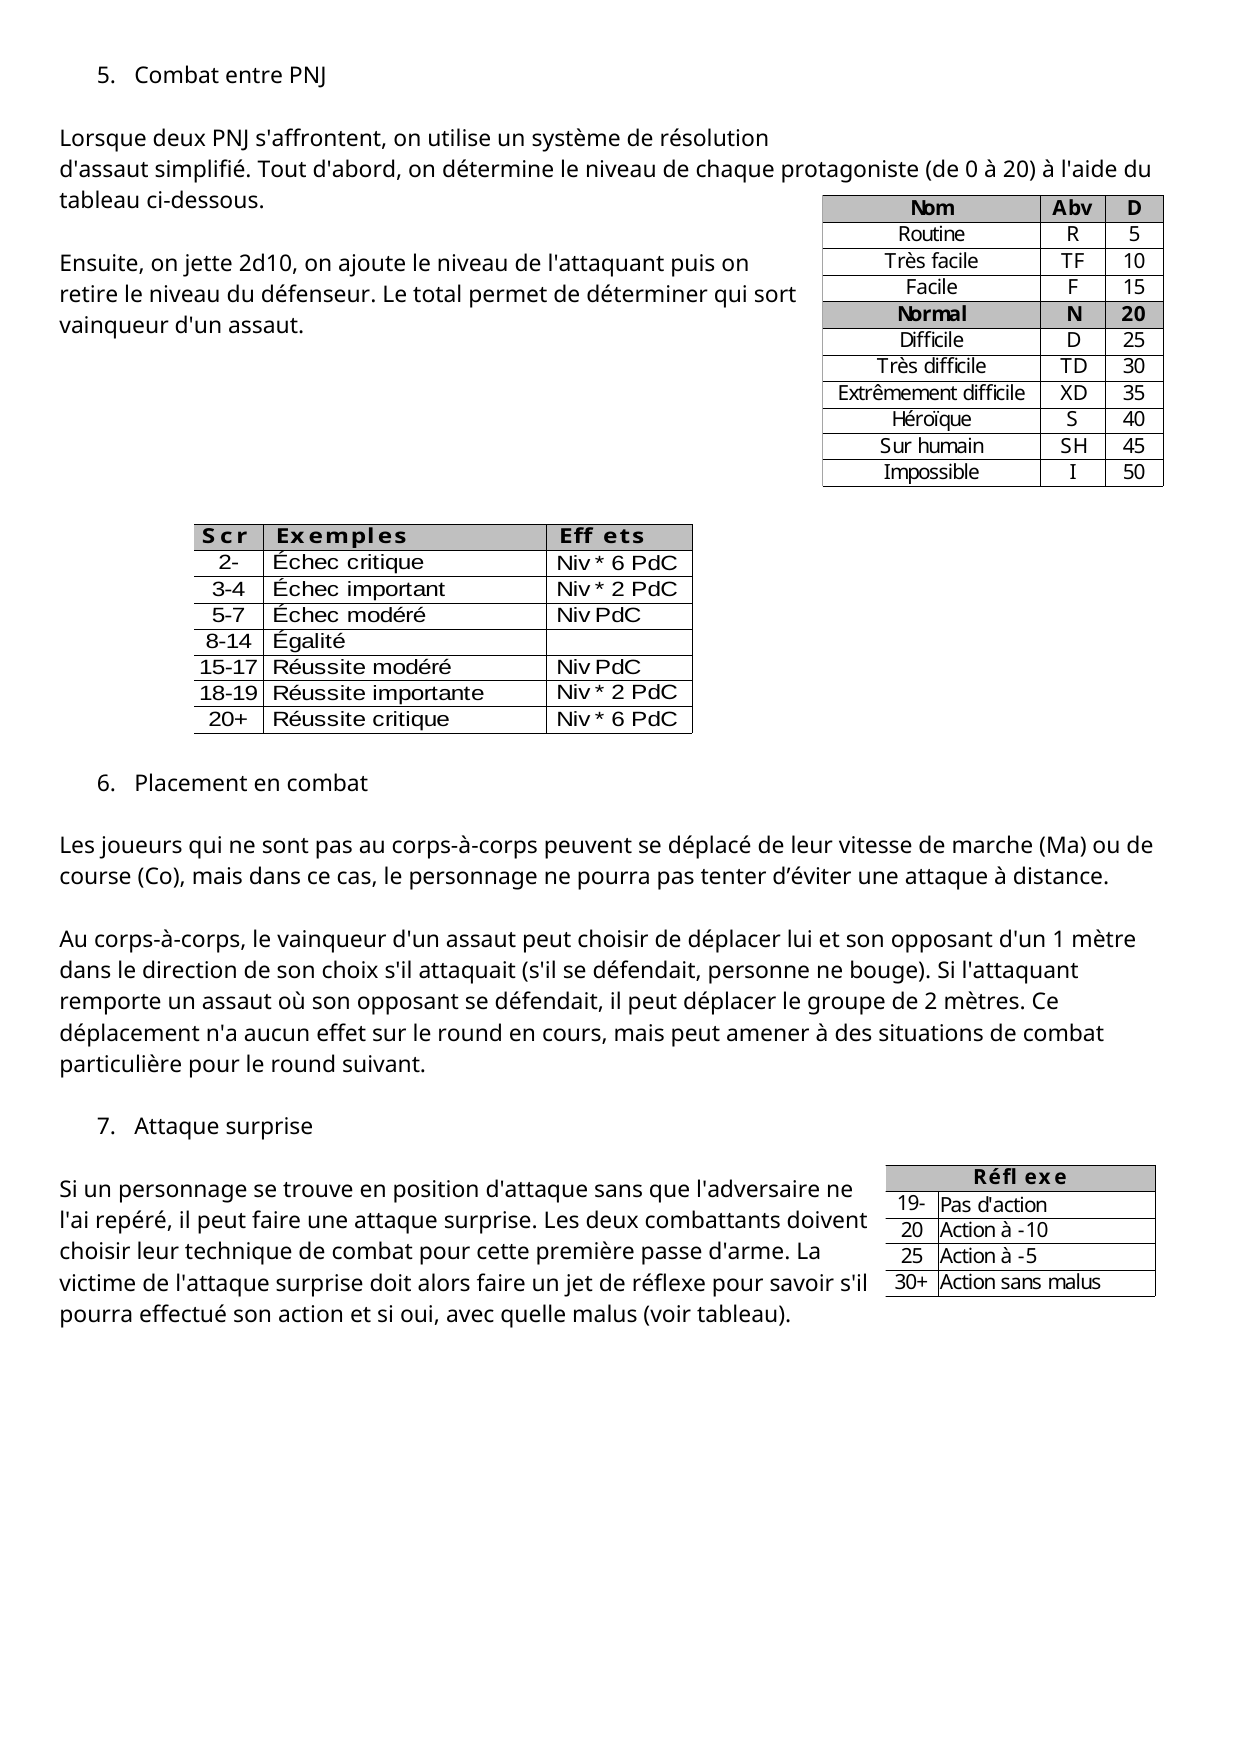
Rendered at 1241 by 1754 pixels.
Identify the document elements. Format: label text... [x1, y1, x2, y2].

text Ensuite, on jette 2d10, on ajoute le niveau de l'attaquant puis on [1106, 249, 1163, 275]
list Attaque surprise [97, 1110, 1181, 1141]
list Placement en combat [97, 766, 1181, 798]
text retire le niveau du défenseur. Le total permet de déterminer qui sort vainqueur d'un assaut. [823, 278, 1040, 301]
text retire le niveau du défenseur. Le total permet de déterminer qui sort vainqueur d'un assaut. [59, 278, 822, 340]
text Au corps-à-corps, le vainqueur d'un assaut peut choisir de déplacer lui et son opposant d'un 1 mètre dans le direction de son choix s'il attaquait (s'il se défendait, personne ne bouge). Si l'attaquant remporte un assaut où son opposant se défendait, il peut déplacer le groupe de 2 mètres. Ce déplacement n'a aucun effet sur le round en cours, mais peut amener à des situations de combat particulière pour le round suivant. [59, 923, 1181, 1079]
text Les joueurs qui ne sont pas au corps-à-corps peuvent se déplacé de leur vitesse de marche (Ma) ou de course (Co), mais dans ce cas, le personnage ne pourra pas tenter d’éviter une attaque à distance. [59, 829, 1181, 891]
text Ensuite, on jette 2d10, on ajoute le niveau de l'attaquant puis on [823, 249, 1040, 275]
text d'assaut simplifié. Tout d'abord, on détermine le niveau de chaque protagoniste (de 0 à 20) à l'aide du tableau ci-dessous. [59, 153, 1181, 215]
text Lorsque deux PNJ s'affrontent, on utilise un système de résolution [59, 122, 1181, 153]
text Ensuite, on jette 2d10, on ajoute le niveau de l'attaquant puis on [1041, 249, 1105, 275]
text retire le niveau du défenseur. Le total permet de déterminer qui sort vainqueur d'un assaut. [823, 329, 1040, 340]
text Si un personnage se trouve en position d'attaque sans que l'adversaire ne l'ai repéré, il peut faire une attaque surprise. Les deux combattants doivent choisir leur technique de combat pour cette première passe d'arme. La victime de l'attaque surprise doit alors faire un jet de réflexe pour savoir s'il pourra effectué son action et si oui, avec quelle malus (voir tableau). [59, 1173, 1181, 1329]
text Ensuite, on jette 2d10, on ajoute le niveau de l'attaquant puis on [59, 247, 822, 278]
list Combat entre PNJ [97, 59, 1181, 90]
